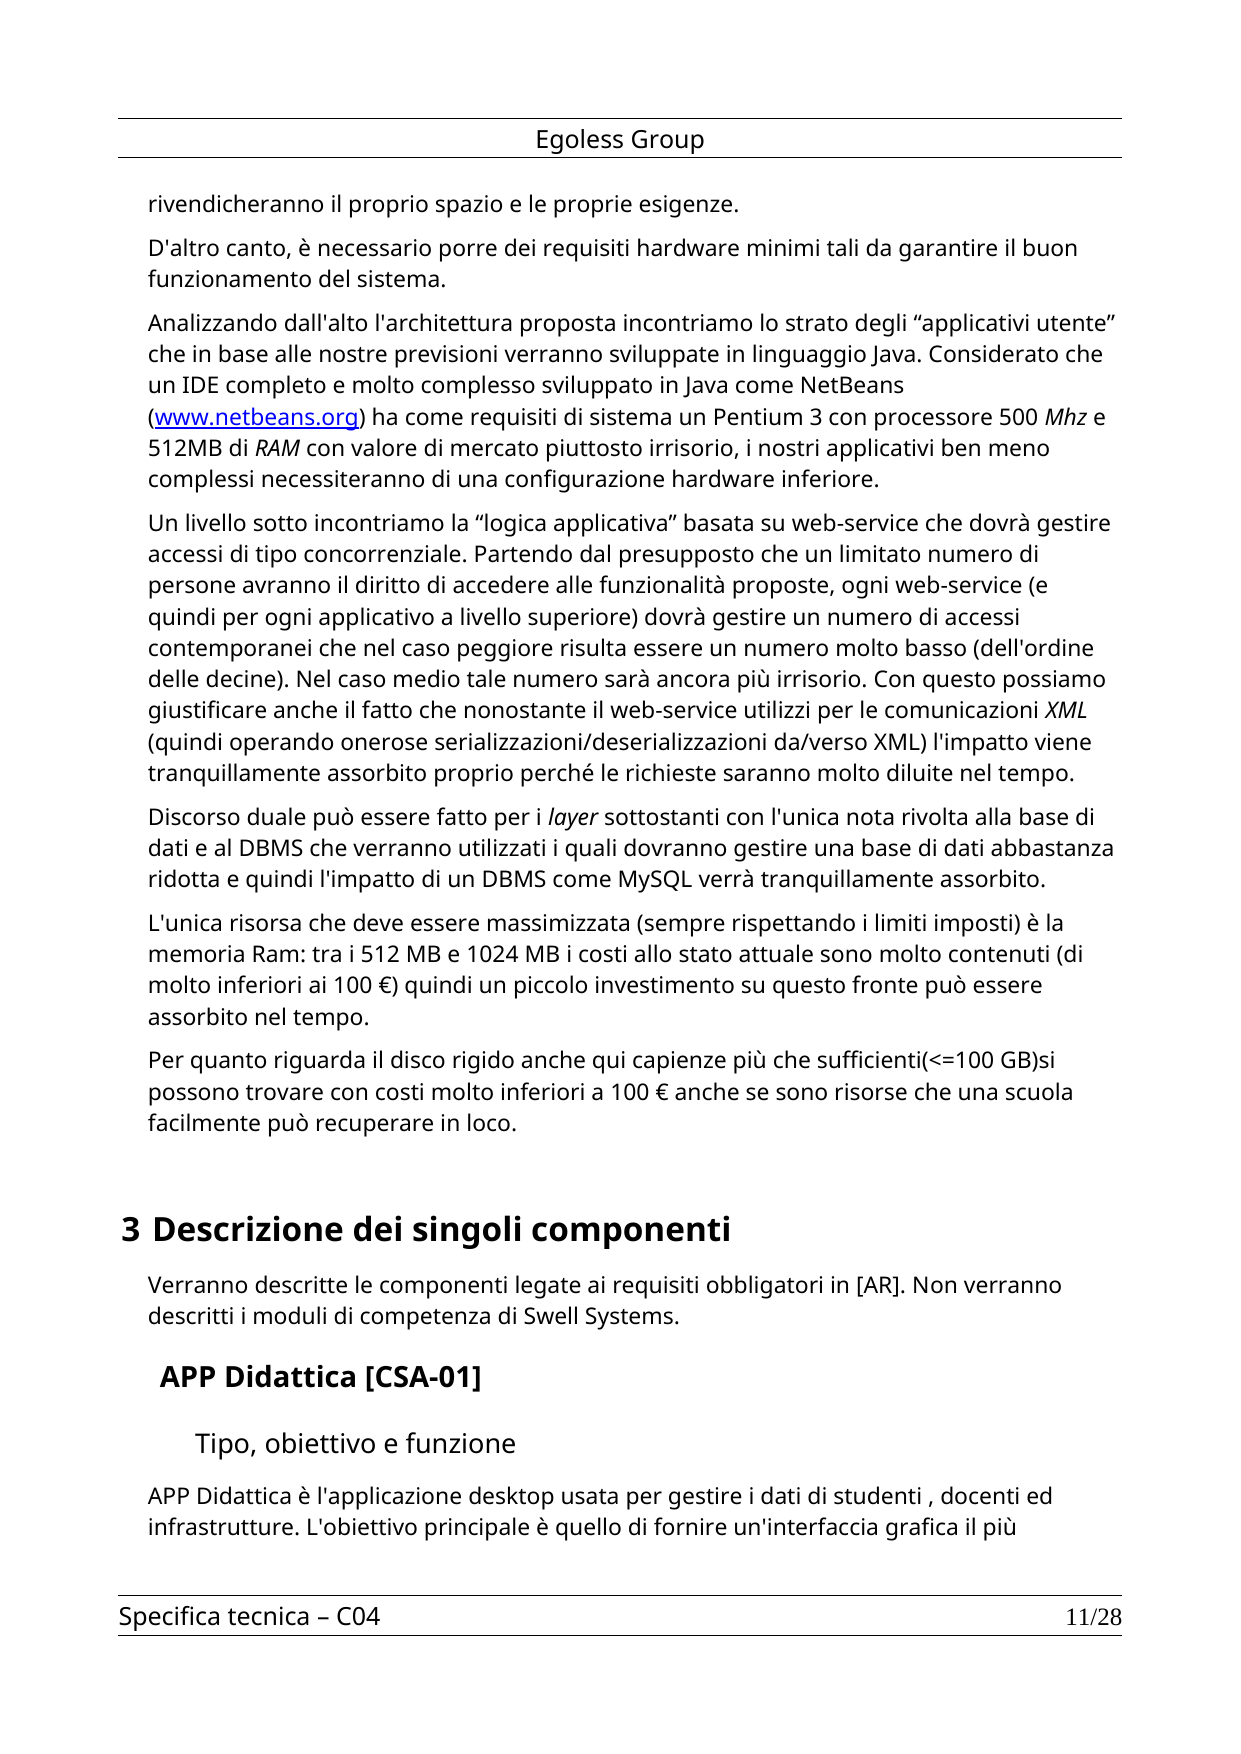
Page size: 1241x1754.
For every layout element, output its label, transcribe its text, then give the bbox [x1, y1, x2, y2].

text APP Didattica è l'applicazione desktop usata per gestire i dati di studenti , docenti ed infrastrutture. L'obiettivo principale è quello di fornire un'interfaccia grafica il più [148, 1479, 1122, 1542]
text Verranno descritte le componenti legate ai requisiti obbligatori in [AR]. Non verranno descritti i moduli di competenza di Swell Systems. [148, 1269, 1122, 1332]
text Per quanto riguarda il disco rigido anche qui capienze più che sufficienti(<=100 GB)si possono trovare con costi molto inferiori a 100 € anche se sono risorse che una scuola facilmente può recuperare in loco. [148, 1044, 1122, 1138]
text L'unica risorsa che deve essere massimizzata (sempre rispettando i limiti imposti) è la memoria Ram: tra i 512 MB e 1024 MB i costi allo stato attuale sono molto contenuti (di molto inferiori ai 100 €) quindi un piccolo investimento su questo fronte può essere assorbito nel tempo. [148, 907, 1122, 1032]
text Analizzando dall'alto l'architettura proposta incontriamo lo strato degli “applicativi utente” che in base alle nostre previsioni verranno sviluppate in linguaggio Java. Considerato che un IDE completo e molto complesso sviluppato in Java come NetBeans (www.netbeans.org) ha come requisiti di sistema un Pentium 3 con processore 500 Mhz e 512MB di RAM con valore di mercato piuttosto irrisorio, i nostri applicativi ben meno complessi necessiteranno di una configurazione hardware inferiore. [148, 307, 1122, 494]
text D'altro canto, è necessario porre dei requisiti hardware minimi tali da garantire il buon funzionamento del sistema. [148, 232, 1122, 294]
subtitle Tipo, obiettivo e funzione [153, 1425, 1122, 1462]
text Un livello sotto incontriamo la “logica applicativa” basata su web-service che dovrà gestire accessi di tipo concorrenziale. Partendo dal presupposto che un limitato numero di persone avranno il diritto di accedere alle funzionalità proposte, ogni web-service (e quindi per ogni applicativo a livello superiore) dovrà gestire un numero di accessi contemporanei che nel caso peggiore risulta essere un numero molto basso (dell'ordine delle decine). Nel caso medio tale numero sarà ancora più irrisorio. Con questo possiamo giustificare anche il fatto che nonostante il web-service utilizzi per le comunicazioni XML (quindi operando onerose serializzazioni/deserializzazioni da/verso XML) l'impatto viene tranquillamente assorbito proprio perché le richieste saranno molto diluite nel tempo. [148, 507, 1122, 788]
subtitle Descrizione dei singoli componenti [121, 1206, 1122, 1251]
subtitle APP Didattica [CSA-01] [139, 1356, 1122, 1396]
text rivendicheranno il proprio spazio e le proprie esigenze. [148, 188, 1122, 219]
text Discorso duale può essere fatto per i layer sottostanti con l'unica nota rivolta alla base di dati e al DBMS che verranno utilizzati i quali dovranno gestire una base di dati abbastanza ridotta e quindi l'impatto di un DBMS come MySQL verrà tranquillamente assorbito. [148, 800, 1122, 894]
